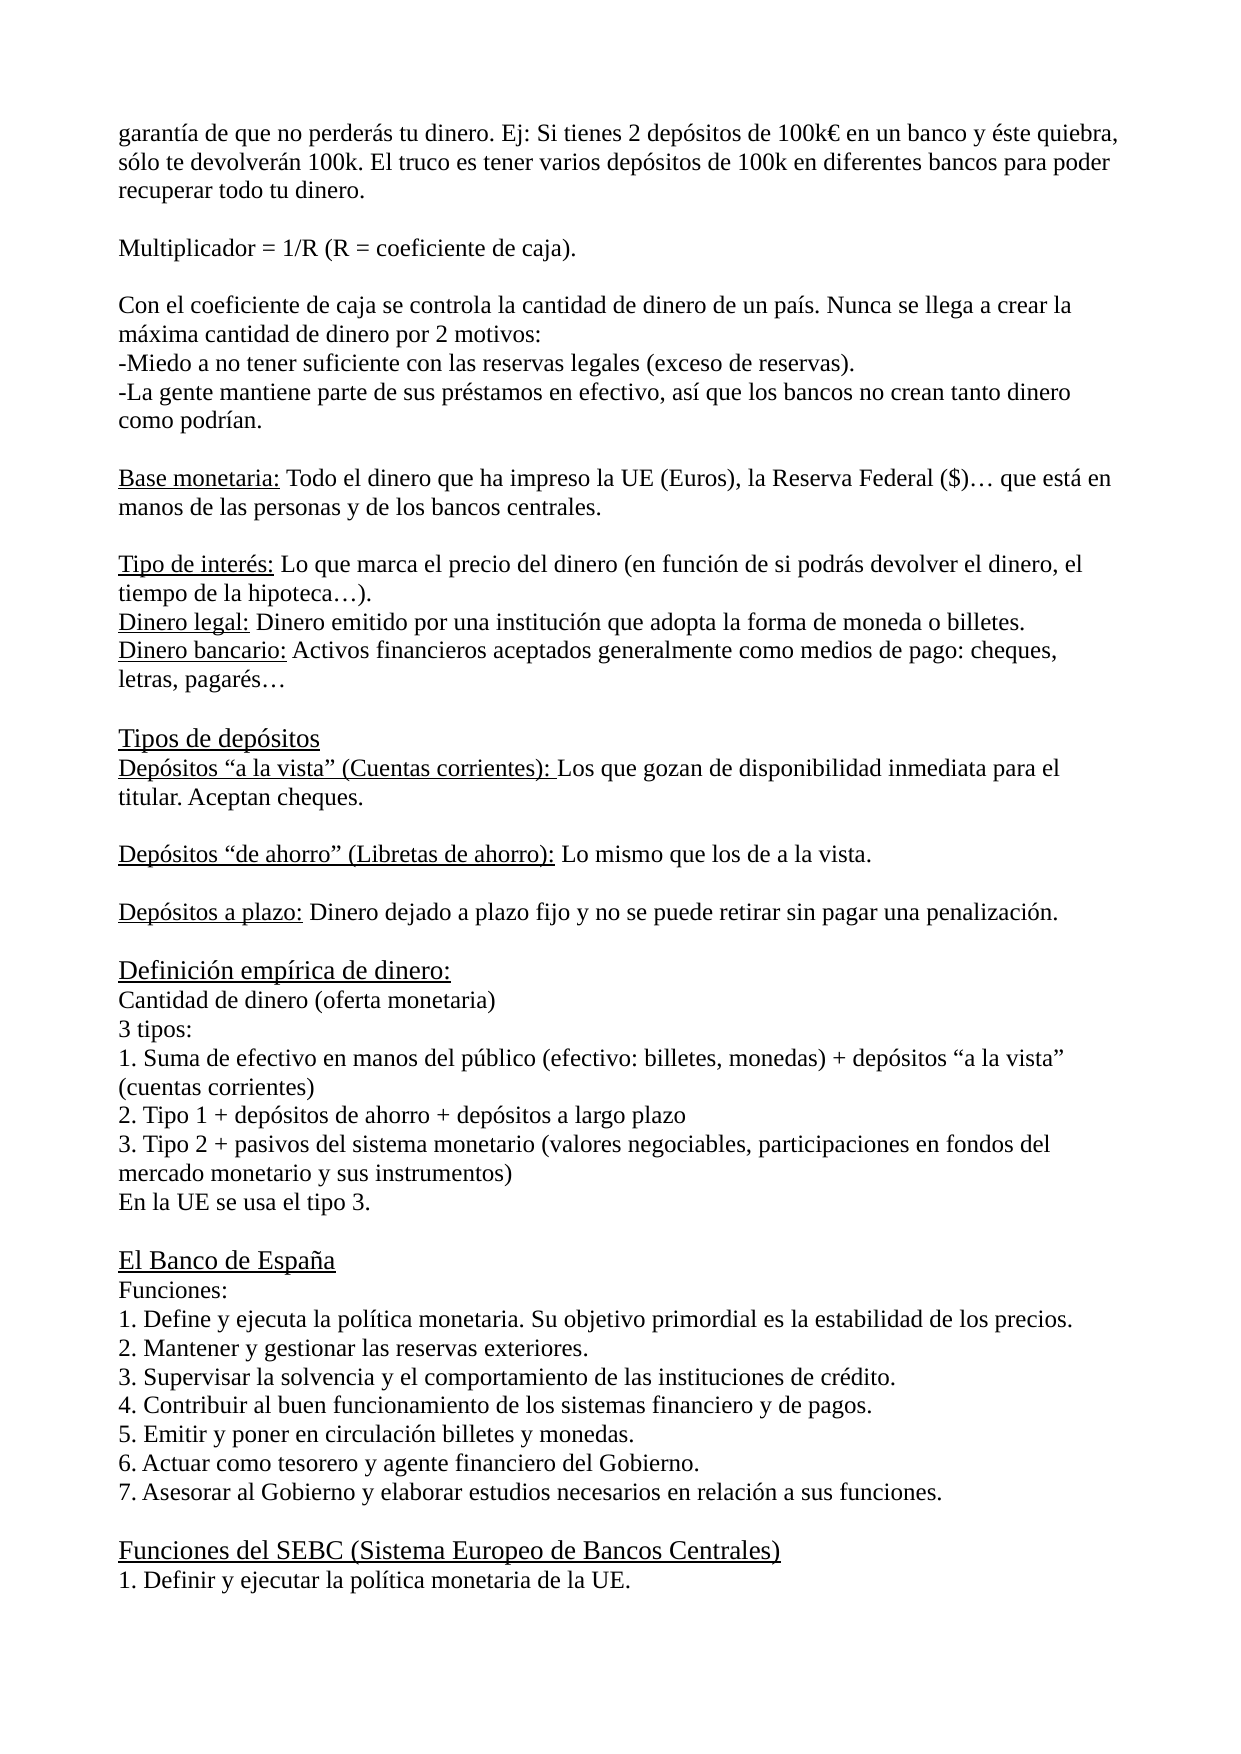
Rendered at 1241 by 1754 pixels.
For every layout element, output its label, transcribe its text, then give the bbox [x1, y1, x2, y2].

text 3. Tipo 2 + pasivos del sistema monetario (valores negociables, participaciones en fondos del mercado monetario y sus instrumentos) [118, 1129, 1122, 1187]
text -Miedo a no tener suficiente con las reservas legales (exceso de reservas). [118, 348, 1122, 377]
text 1. Definir y ejecutar la política monetaria de la UE. [118, 1565, 1122, 1594]
text Funciones del SEBC (Sistema Europeo de Bancos Centrales) [118, 1534, 1122, 1565]
text Funciones: [118, 1275, 1122, 1304]
text Depósitos a plazo: Dinero dejado a plazo fijo y no se puede retirar sin pagar una penalización. [118, 897, 1122, 926]
text 5. Emitir y poner en circulación billetes y monedas. [118, 1419, 1122, 1448]
text 2. Tipo 1 + depósitos de ahorro + depósitos a largo plazo [118, 1100, 1122, 1129]
text 4. Contribuir al buen funcionamiento de los sistemas financiero y de pagos. [118, 1390, 1122, 1419]
text 2. Mantener y gestionar las reservas exteriores. [118, 1333, 1122, 1362]
text Depósitos “a la vista” (Cuentas corrientes): Los que gozan de disponibilidad inmediata para el titular. Aceptan cheques. [118, 753, 1122, 811]
text Con el coeficiente de caja se controla la cantidad de dinero de un país. Nunca se llega a crear la máxima cantidad de dinero por 2 motivos: [118, 291, 1122, 348]
text Tipos de depósitos [118, 722, 1122, 753]
text Base monetaria: Todo el dinero que ha impreso la UE (Euros), la Reserva Federal ($)… que está en manos de las personas y de los bancos centrales. [118, 463, 1122, 521]
text Cantidad de dinero (oferta monetaria) [118, 985, 1122, 1014]
text 1. Define y ejecuta la política monetaria. Su objetivo primordial es la estabilidad de los precios. [118, 1304, 1122, 1333]
text Dinero legal: Dinero emitido por una institución que adopta la forma de moneda o billetes. [118, 607, 1122, 636]
text Definición empírica de dinero: [118, 954, 1122, 985]
text El Banco de España [118, 1244, 1122, 1275]
text 1. Suma de efectivo en manos del público (efectivo: billetes, monedas) + depósitos “a la vista” (cuentas corrientes) [118, 1043, 1122, 1100]
text 7. Asesorar al Gobierno y elaborar estudios necesarios en relación a sus funciones. [118, 1477, 1122, 1505]
text 3 tipos: [118, 1014, 1122, 1043]
text En la UE se usa el tipo 3. [118, 1187, 1122, 1215]
text Depósitos “de ahorro” (Libretas de ahorro): Lo mismo que los de a la vista. [118, 839, 1122, 868]
text garantía de que no perderás tu dinero. Ej: Si tienes 2 depósitos de 100k€ en un banco y éste quiebra, sólo te devolverán 100k. El truco es tener varios depósitos de 100k en diferentes bancos para poder recuperar todo tu dinero. [118, 118, 1122, 204]
text Tipo de interés: Lo que marca el precio del dinero (en función de si podrás devolver el dinero, el tiempo de la hipoteca…). [118, 549, 1122, 607]
text -La gente mantiene parte de sus préstamos en efectivo, así que los bancos no crean tanto dinero como podrían. [118, 377, 1122, 434]
text Multiplicador = 1/R (R = coeficiente de caja). [118, 233, 1122, 262]
text 6. Actuar como tesorero y agente financiero del Gobierno. [118, 1448, 1122, 1477]
text Dinero bancario: Activos financieros aceptados generalmente como medios de pago: cheques, letras, pagarés… [118, 636, 1122, 693]
text 3. Supervisar la solvencia y el comportamiento de las instituciones de crédito. [118, 1362, 1122, 1390]
